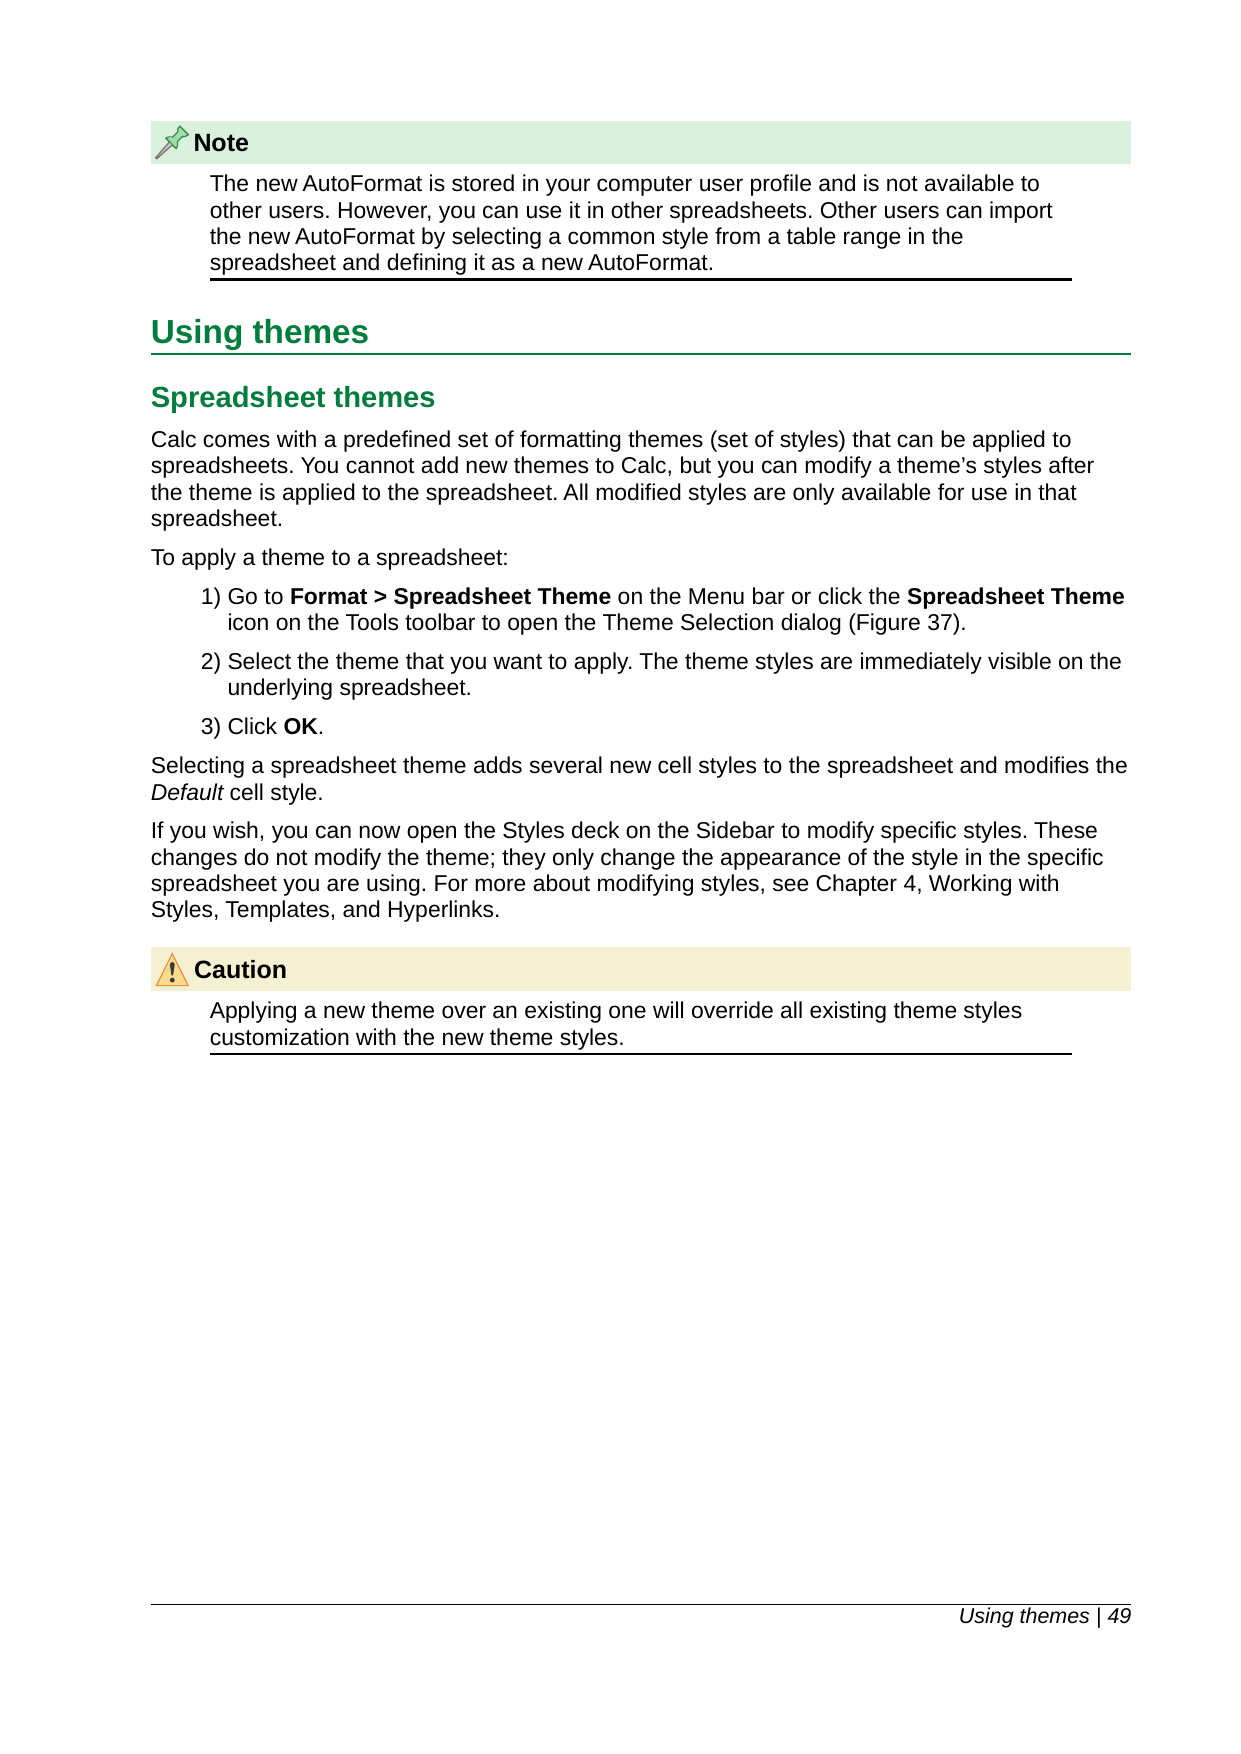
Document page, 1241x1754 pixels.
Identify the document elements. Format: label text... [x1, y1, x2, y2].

subtitle Spreadsheet themes [151, 380, 1131, 414]
text If you wish, you can now open the Styles deck on the Sidebar to modify specific styles. These changes do not modify the theme; they only change the appearance of the style in the specific spreadsheet you are using. For more about modifying styles, see Chapter 4, Working with Styles, Templates, and Hyperlinks. [151, 817, 1131, 923]
subtitle Note [151, 121, 1131, 164]
list To apply a theme to a spreadsheet: [151, 544, 1131, 570]
text Selecting a spreadsheet theme adds several new cell styles to the spreadsheet and modifies the Default cell style. [151, 752, 1131, 805]
text The new AutoFormat is stored in your computer user profile and is not available to other users. However, you can use it in other spreadsheets. Other users can import the new AutoFormat by selecting a common style from a table range in the spreadsheet and defining it as a new AutoFormat. [209, 170, 1072, 281]
text Calc comes with a predefined set of formatting themes (set of styles) that can be applied to spreadsheets. You cannot add new themes to Calc, but you can modify a theme’s styles after the theme is applied to the spreadsheet. All modified styles are only available for use in that spreadsheet. [151, 426, 1131, 531]
list Select the theme that you want to apply. The theme styles are immediately visible on the underlying spreadsheet. [227, 648, 1131, 701]
subtitle Using themes [151, 312, 1131, 353]
text Applying a new theme over an existing one will override all existing theme styles customization with the new theme styles. [209, 997, 1072, 1055]
list Click OK. [227, 713, 1131, 739]
subtitle Caution [151, 947, 1131, 991]
list Go to Format > Spreadsheet Theme on the Menu bar or click the Spreadsheet Theme icon on the Tools toolbar to open the Theme Selection dialog (Figure 37). [227, 583, 1131, 636]
